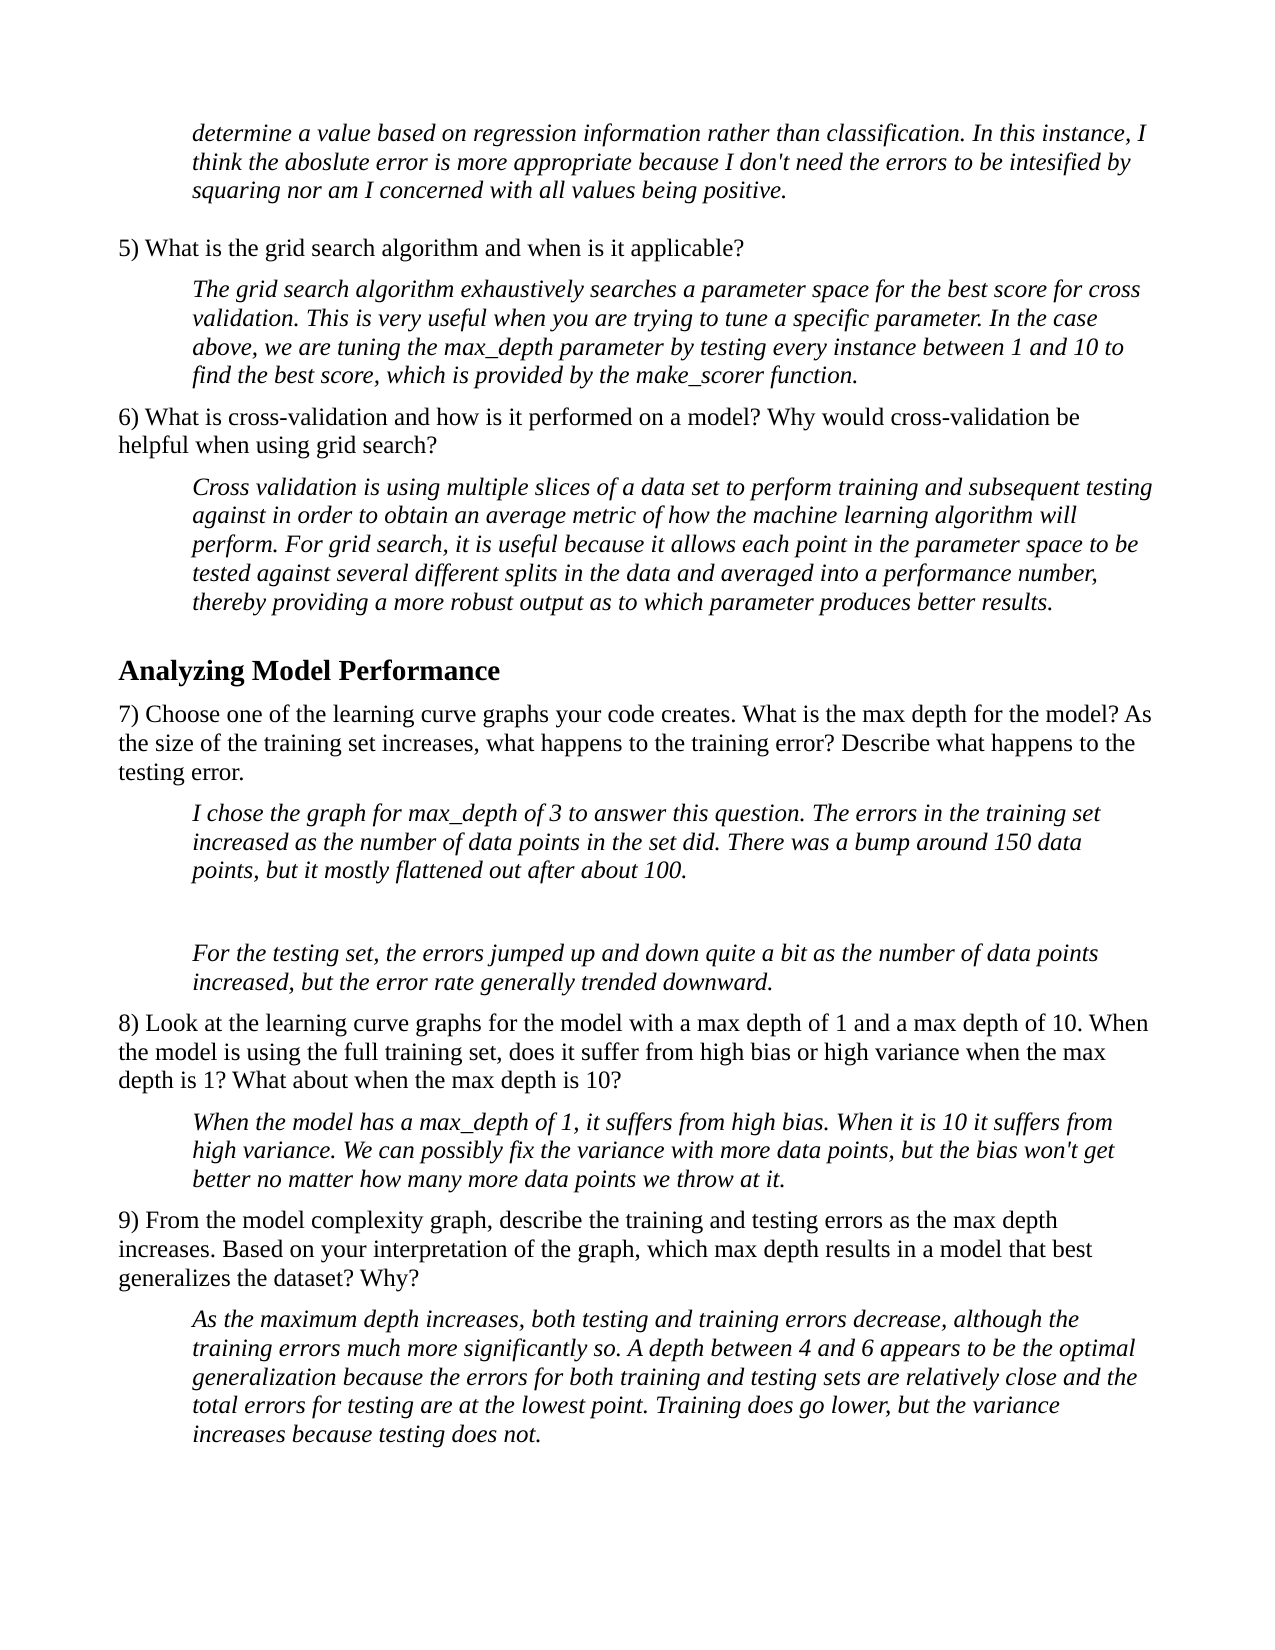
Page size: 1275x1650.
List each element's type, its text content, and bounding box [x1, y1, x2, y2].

list determine a value based on regression information rather than classification. In this instance, I think the aboslute error is more appropriate because I don't need the errors to be intesified by squaring nor am I concerned with all values being positive. [162, 118, 1157, 204]
subtitle Analyzing Model Performance [118, 653, 1157, 687]
text As the maximum depth increases, both testing and training errors decrease, although the training errors much more significantly so. A depth between 4 and 6 appears to be the optimal generalization because the errors for both training and testing sets are relatively close and the total errors for testing are at the lowest point. Training does go lower, but the variance increases because testing does not. [192, 1304, 1157, 1448]
text I chose the graph for max_depth of 3 to answer this question. The errors in the training set increased as the number of data points in the set did. There was a bump around 150 data points, but it mostly flattened out after about 100. [192, 798, 1157, 884]
text 7) Choose one of the learning curve graphs your code creates. What is the max depth for the model? As the size of the training set increases, what happens to the training error? Describe what happens to the testing error. [118, 699, 1157, 785]
text The grid search algorithm exhaustively searches a parameter space for the best score for cross validation. This is very useful when you are trying to tune a specific parameter. In the case above, we are tuning the max_depth parameter by testing every instance between 1 and 10 to find the best score, which is provided by the make_scorer function. [192, 274, 1157, 389]
text 8) Look at the learning curve graphs for the model with a max depth of 1 and a max depth of 10. When the model is using the full training set, does it suffer from high bias or high variance when the max depth is 1? What about when the max depth is 10? [118, 1008, 1157, 1094]
text When the model has a max_depth of 1, it suffers from high bias. When it is 10 it suffers from high variance. We can possibly fix the variance with more data points, but the bias won't get better no matter how many more data points we throw at it. [192, 1107, 1157, 1193]
text For the testing set, the errors jumped up and down quite a bit as the number of data points increased, but the error rate generally trended downward. [192, 938, 1157, 995]
text 9) From the model complexity graph, describe the training and testing errors as the max depth increases. Based on your interpretation of the graph, which max depth results in a model that best generalizes the dataset? Why? [118, 1205, 1157, 1292]
text 6) What is cross-validation and how is it performed on a model? Why would cross-validation be helpful when using grid search? [118, 402, 1157, 459]
text Cross validation is using multiple slices of a data set to perform training and subsequent testing against in order to obtain an average metric of how the machine learning algorithm will perform. For grid search, it is useful because it allows each point in the parameter space to be tested against several different splits in the data and averaged into a performance number, thereby providing a more robust output as to which parameter produces better results. [192, 472, 1157, 616]
text 5) What is the grid search algorithm and when is it applicable? [118, 233, 1157, 262]
